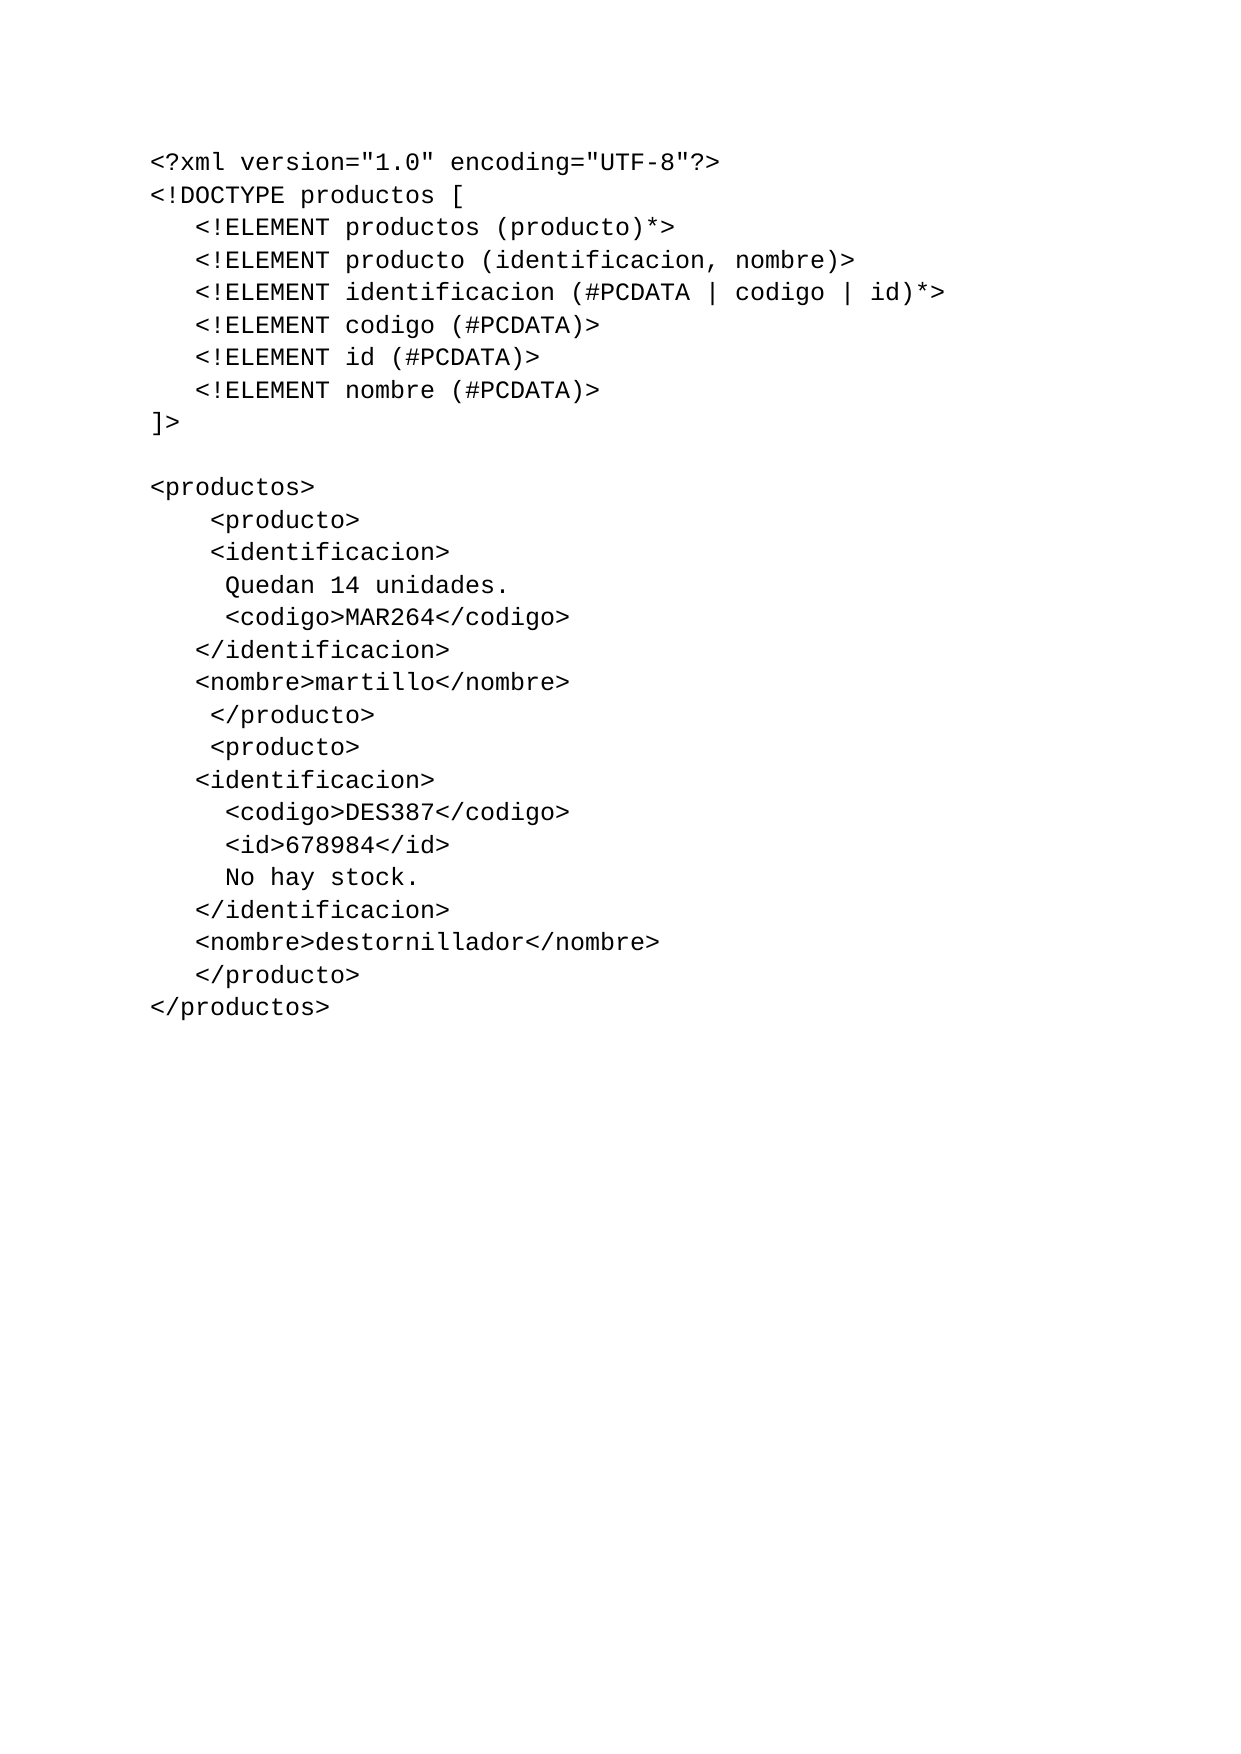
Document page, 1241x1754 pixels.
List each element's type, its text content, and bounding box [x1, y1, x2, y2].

text <!ELEMENT productos (producto)*> [150, 215, 1090, 243]
text <!ELEMENT identificacion (#PCDATA | codigo | id)*> [150, 280, 1090, 308]
text </producto> [150, 702, 1090, 731]
text </producto> [150, 962, 1090, 991]
text <codigo>DES387</codigo> [150, 800, 1090, 828]
text <?xml version="1.0" encoding="UTF-8"?> [150, 150, 1090, 178]
text <!ELEMENT producto (identificacion, nombre)> [150, 247, 1090, 276]
text <nombre>martillo</nombre> [150, 670, 1090, 698]
text <!ELEMENT nombre (#PCDATA)> [150, 377, 1090, 406]
text </identificacion> [150, 637, 1090, 666]
text <productos> [150, 475, 1090, 503]
text <producto> [150, 735, 1090, 763]
text </productos> [150, 995, 1090, 1023]
text <identificacion> [150, 767, 1090, 796]
text <!DOCTYPE productos [ [150, 182, 1090, 211]
text <!ELEMENT id (#PCDATA)> [150, 345, 1090, 373]
text ]> [150, 410, 1090, 438]
text <codigo>MAR264</codigo> [150, 605, 1090, 633]
text <!ELEMENT codigo (#PCDATA)> [150, 312, 1090, 341]
text <producto> [150, 507, 1090, 536]
text Quedan 14 unidades. [150, 572, 1090, 601]
text No hay stock. [150, 865, 1090, 893]
text <identificacion> [150, 540, 1090, 568]
text <id>678984</id> [150, 832, 1090, 861]
text <nombre>destornillador</nombre> [150, 930, 1090, 958]
text </identificacion> [150, 897, 1090, 926]
